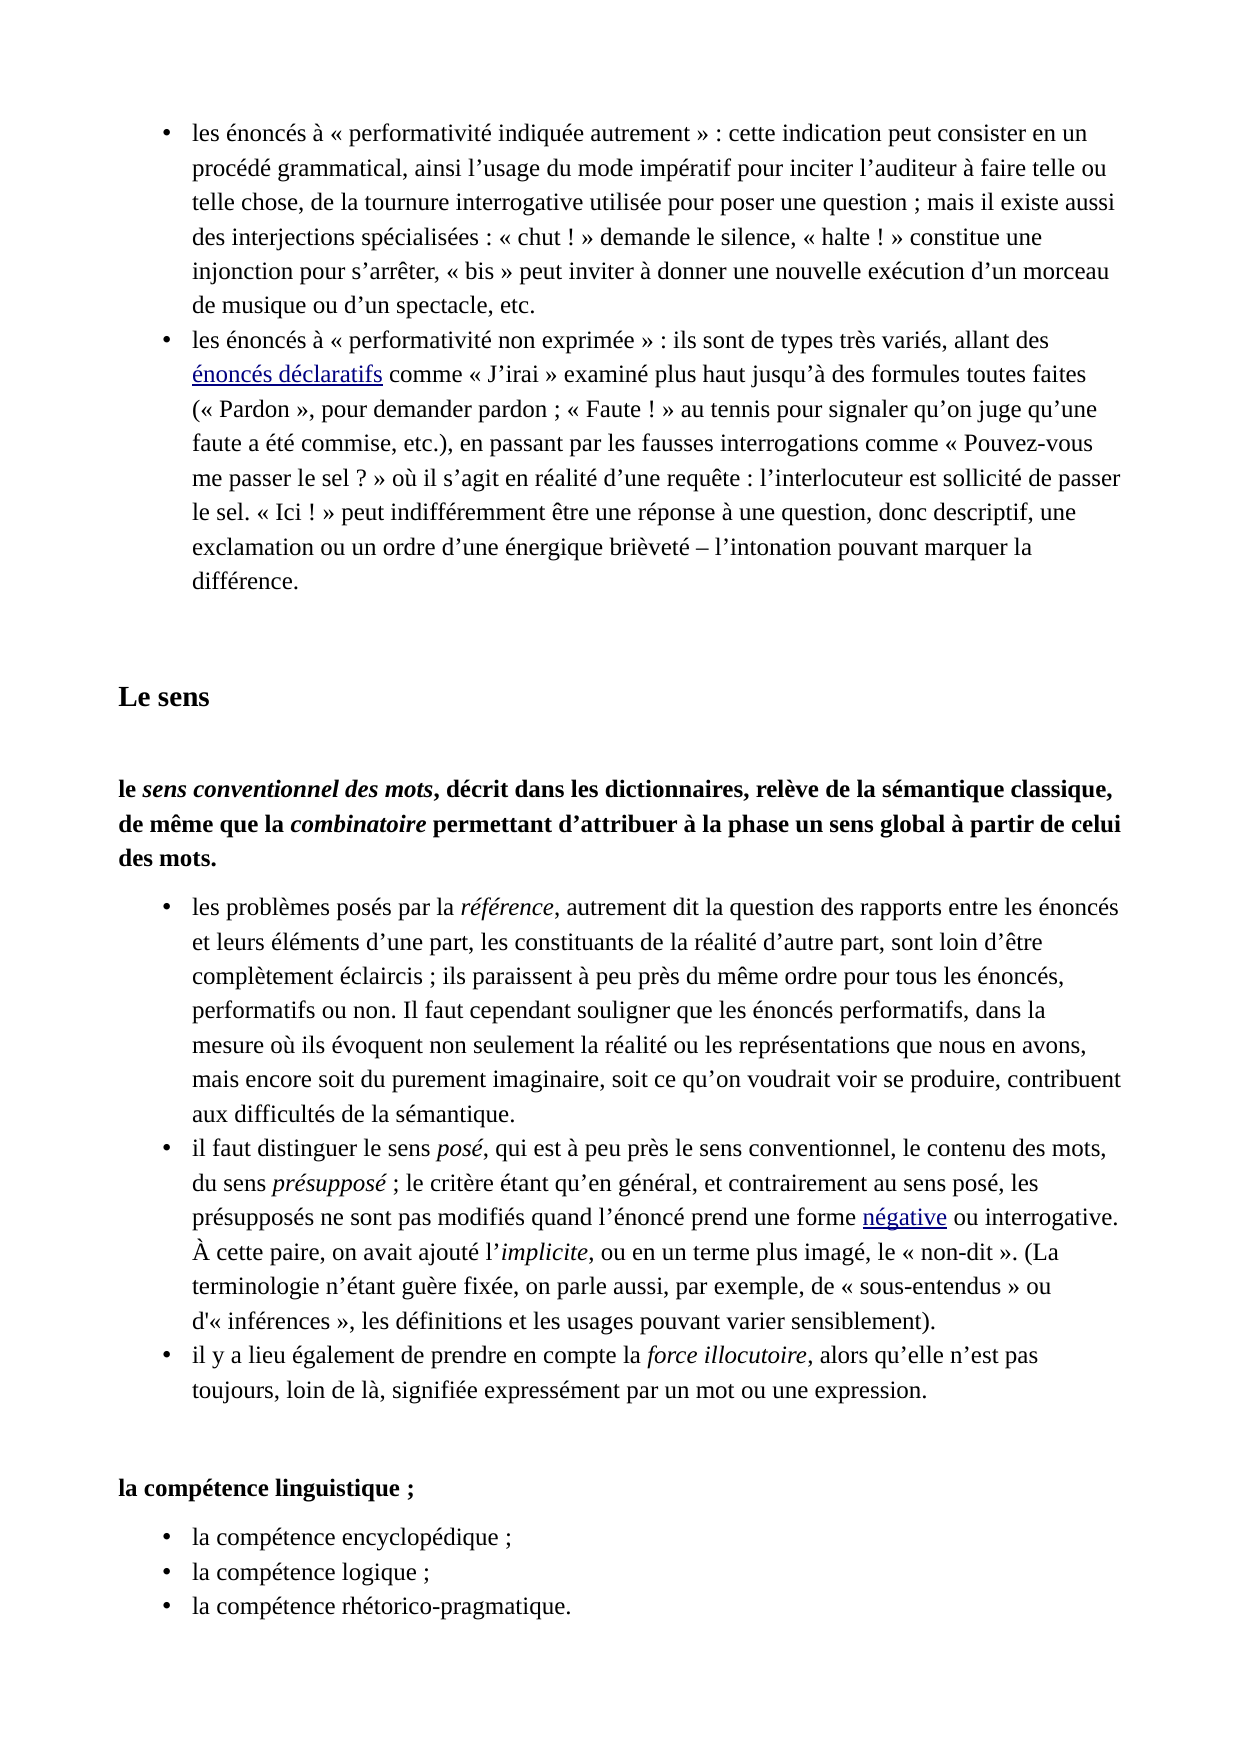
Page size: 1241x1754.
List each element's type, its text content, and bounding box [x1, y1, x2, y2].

list les énoncés à « performativité indiquée autrement » : cette indication peut consister en un procédé grammatical, ainsi l’usage du mode impératif pour inciter l’auditeur à faire telle ou telle chose, de la tournure interrogative utilisée pour poser une question ; mais il existe aussi des interjections spécialisées : « chut ! » demande le silence, « halte ! » constitue une injonction pour s’arrêter, « bis » peut inviter à donner une nouvelle exécution d’un morceau de musique ou d’un spectacle, etc. [162, 118, 1122, 319]
list il y a lieu également de prendre en compte la force illocutoire, alors qu’elle n’est pas toujours, loin de là, signifiée expressément par un mot ou une expression. [162, 1340, 1122, 1404]
text le sens conventionnel des mots, décrit dans les dictionnaires, relève de la sémantique classique, de même que la combinatoire permettant d’attribuer à la phase un sens global à partir de celui des mots. [118, 774, 1122, 872]
text la compétence linguistique ; [118, 1473, 1122, 1502]
list la compétence rhétorico-pragmatique. [162, 1591, 1122, 1620]
list les problèmes posés par la référence, autrement dit la question des rapports entre les énoncés et leurs éléments d’une part, les constituants de la réalité d’autre part, sont loin d’être complètement éclaircis ; ils paraissent à peu près du même ordre pour tous les énoncés, performatifs ou non. Il faut cependant souligner que les énoncés performatifs, dans la mesure où ils évoquent non seulement la réalité ou les représentations que nous en avons, mais encore soit du purement imaginaire, soit ce qu’on voudrait voir se produire, contribuent aux difficultés de la sémantique. [162, 892, 1122, 1128]
list les énoncés à « performativité non exprimée » : ils sont de types très variés, allant des énoncés déclaratifs comme « J’irai » examiné plus haut jusqu’à des formules toutes faites (« Pardon », pour demander pardon ; « Faute ! » au tennis pour signaler qu’on juge qu’une faute a été commise, etc.), en passant par les fausses interrogations comme « Pouvez-vous me passer le sel ? » où il s’agit en réalité d’une requête : l’interlocuteur est sollicité de passer le sel. « Ici ! » peut indifféremment être une réponse à une question, donc descriptif, une exclamation ou un ordre d’une énergique brièveté – l’intonation pouvant marquer la différence. [162, 325, 1122, 595]
subtitle Le sens [118, 679, 1122, 713]
list la compétence logique ; [162, 1557, 1122, 1585]
list la compétence encyclopédique ; [162, 1522, 1122, 1551]
list il faut distinguer le sens posé, qui est à peu près le sens conventionnel, le contenu des mots, du sens présupposé ; le critère étant qu’en général, et contrairement au sens posé, les présupposés ne sont pas modifiés quand l’énoncé prend une forme négative ou interrogative. À cette paire, on avait ajouté l’implicite, ou en un terme plus imagé, le « non-dit ». (La terminologie n’étant guère fixée, on parle aussi, par exemple, de « sous-entendus » ou d'« inférences », les définitions et les usages pouvant varier sensiblement). [162, 1133, 1122, 1335]
